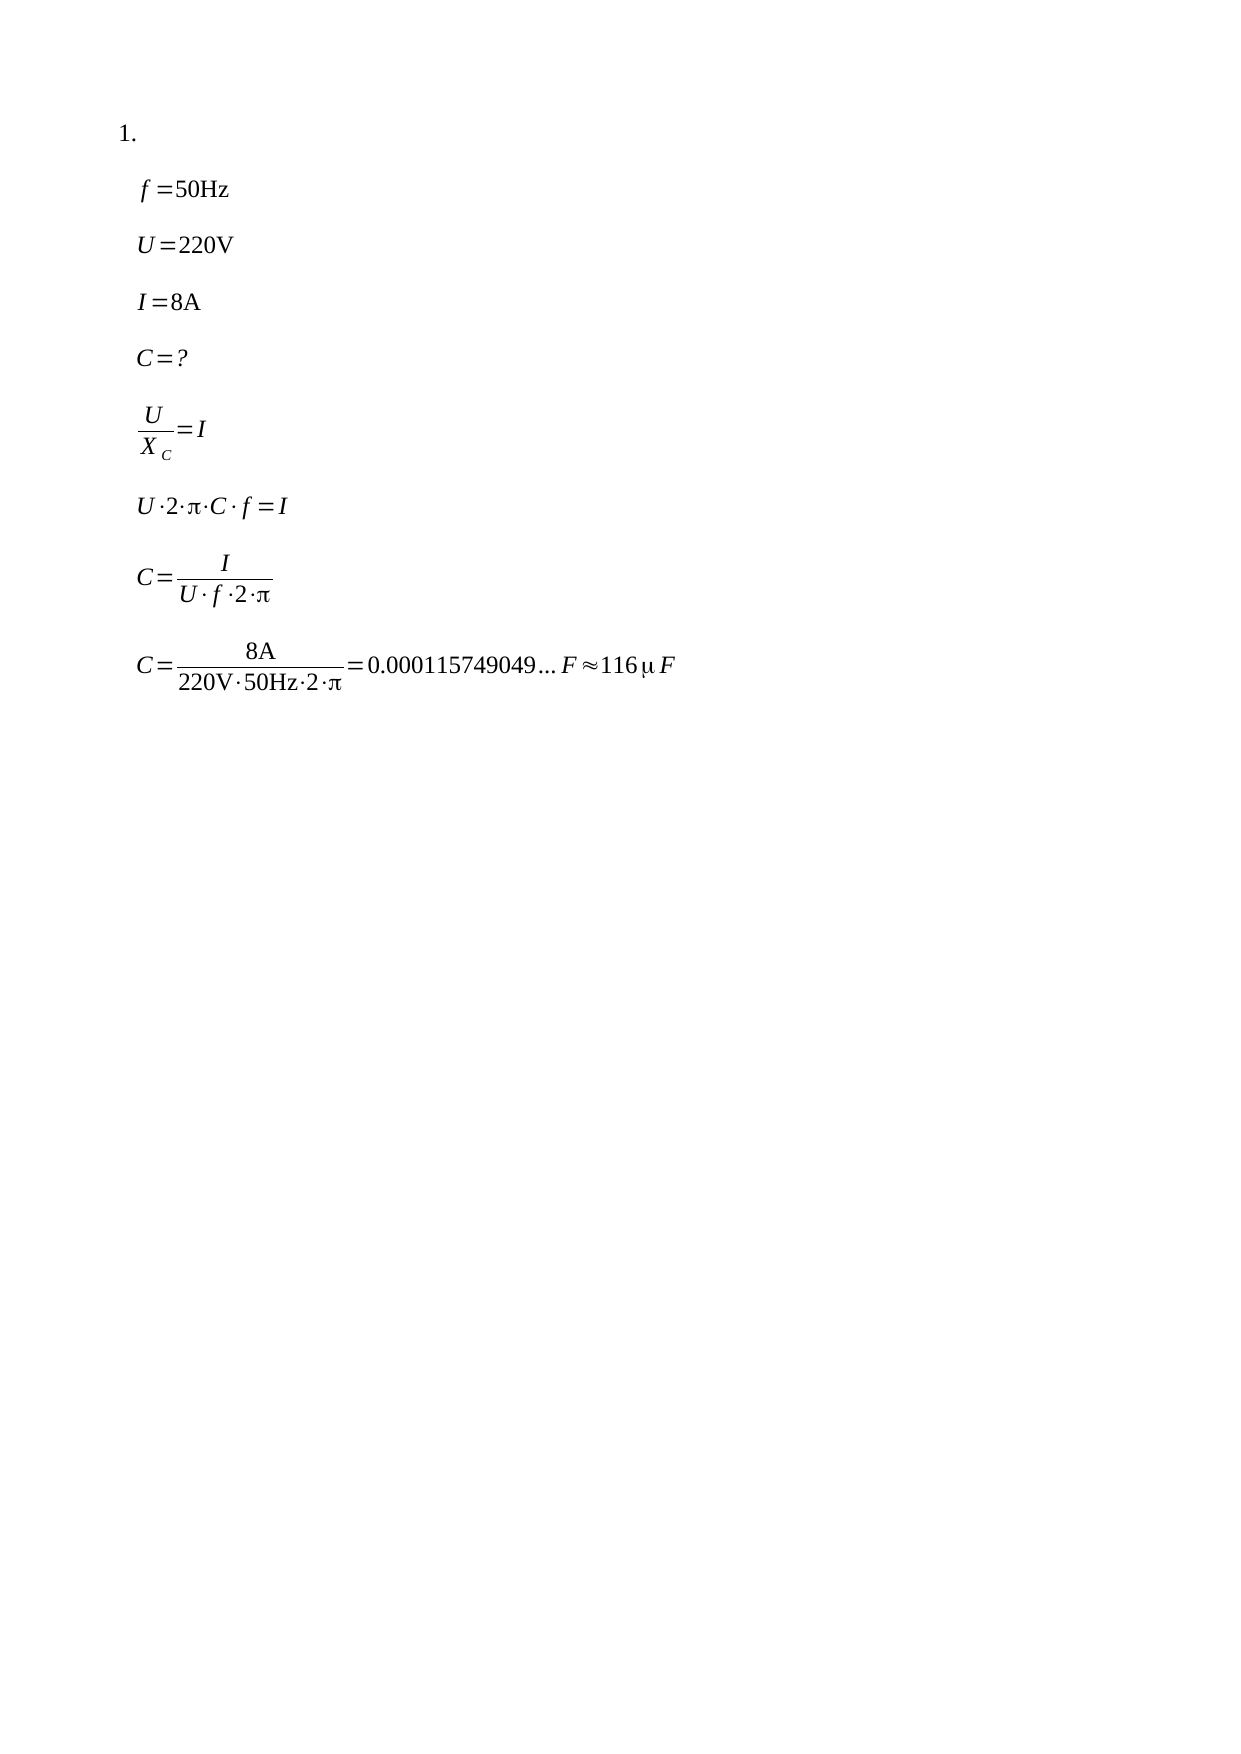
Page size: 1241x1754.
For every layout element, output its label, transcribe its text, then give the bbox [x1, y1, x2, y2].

text 1. [118, 118, 1122, 147]
